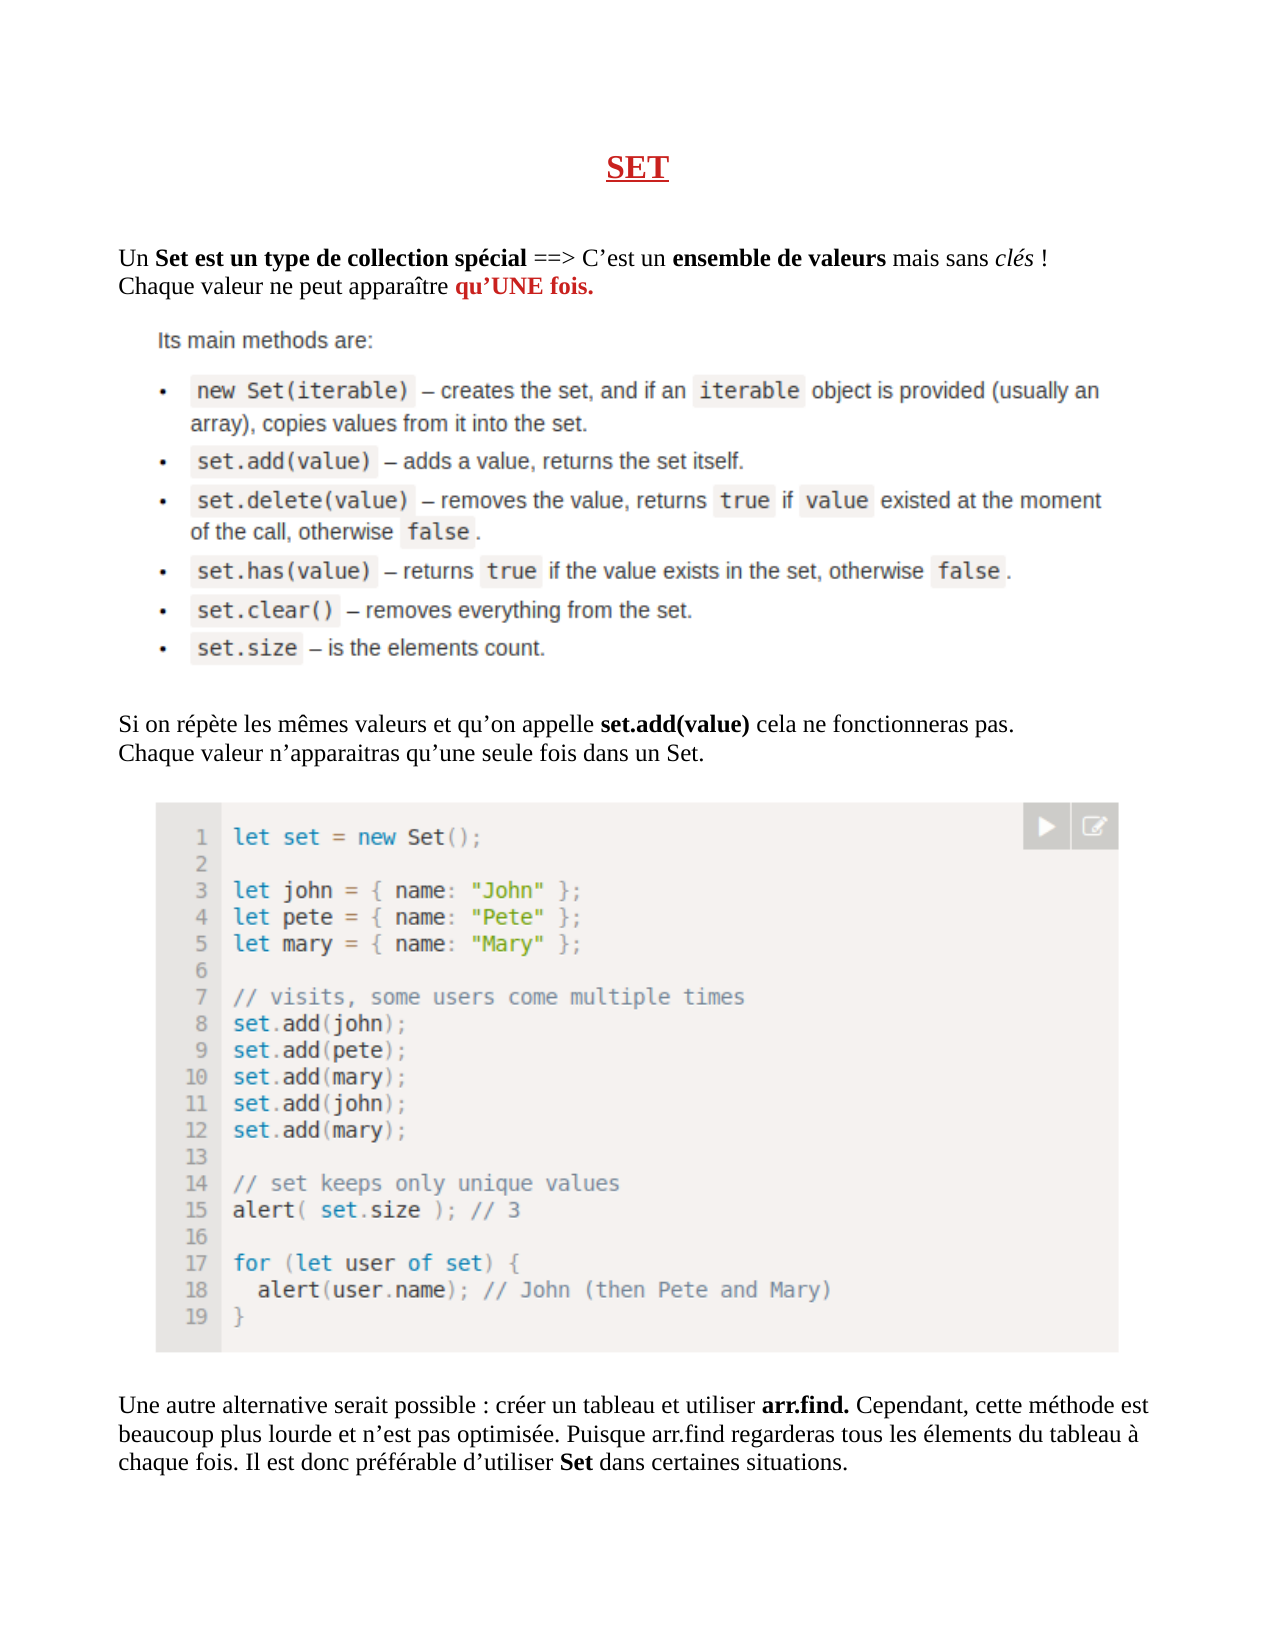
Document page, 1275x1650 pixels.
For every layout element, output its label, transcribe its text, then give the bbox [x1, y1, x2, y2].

picture [150, 328, 1125, 681]
text Si on répète les mêmes valeurs et qu’on appelle set.add(value) cela ne fonctionneras pas. [118, 709, 1157, 738]
text Chaque valeur n’apparaitras qu’une seule fois dans un Set. [118, 738, 1157, 767]
text Un Set est un type de collection spécial ==> C’est un ensemble de valeurs mais sans clés ! [118, 243, 1157, 271]
text Une autre alternative serait possible : créer un tableau et utiliser arr.find. Cependant, cette méthode est beaucoup plus lourde et n’est pas optimisée. Puisque arr.find regarderas tous les élements du tableau à chaque fois. Il est donc préférable d’utiliser Set dans certaines situations. [118, 1390, 1157, 1476]
text Chaque valeur ne peut apparaître qu’UNE fois. [118, 271, 1157, 300]
text SET [118, 147, 1157, 185]
picture [153, 795, 1122, 1362]
